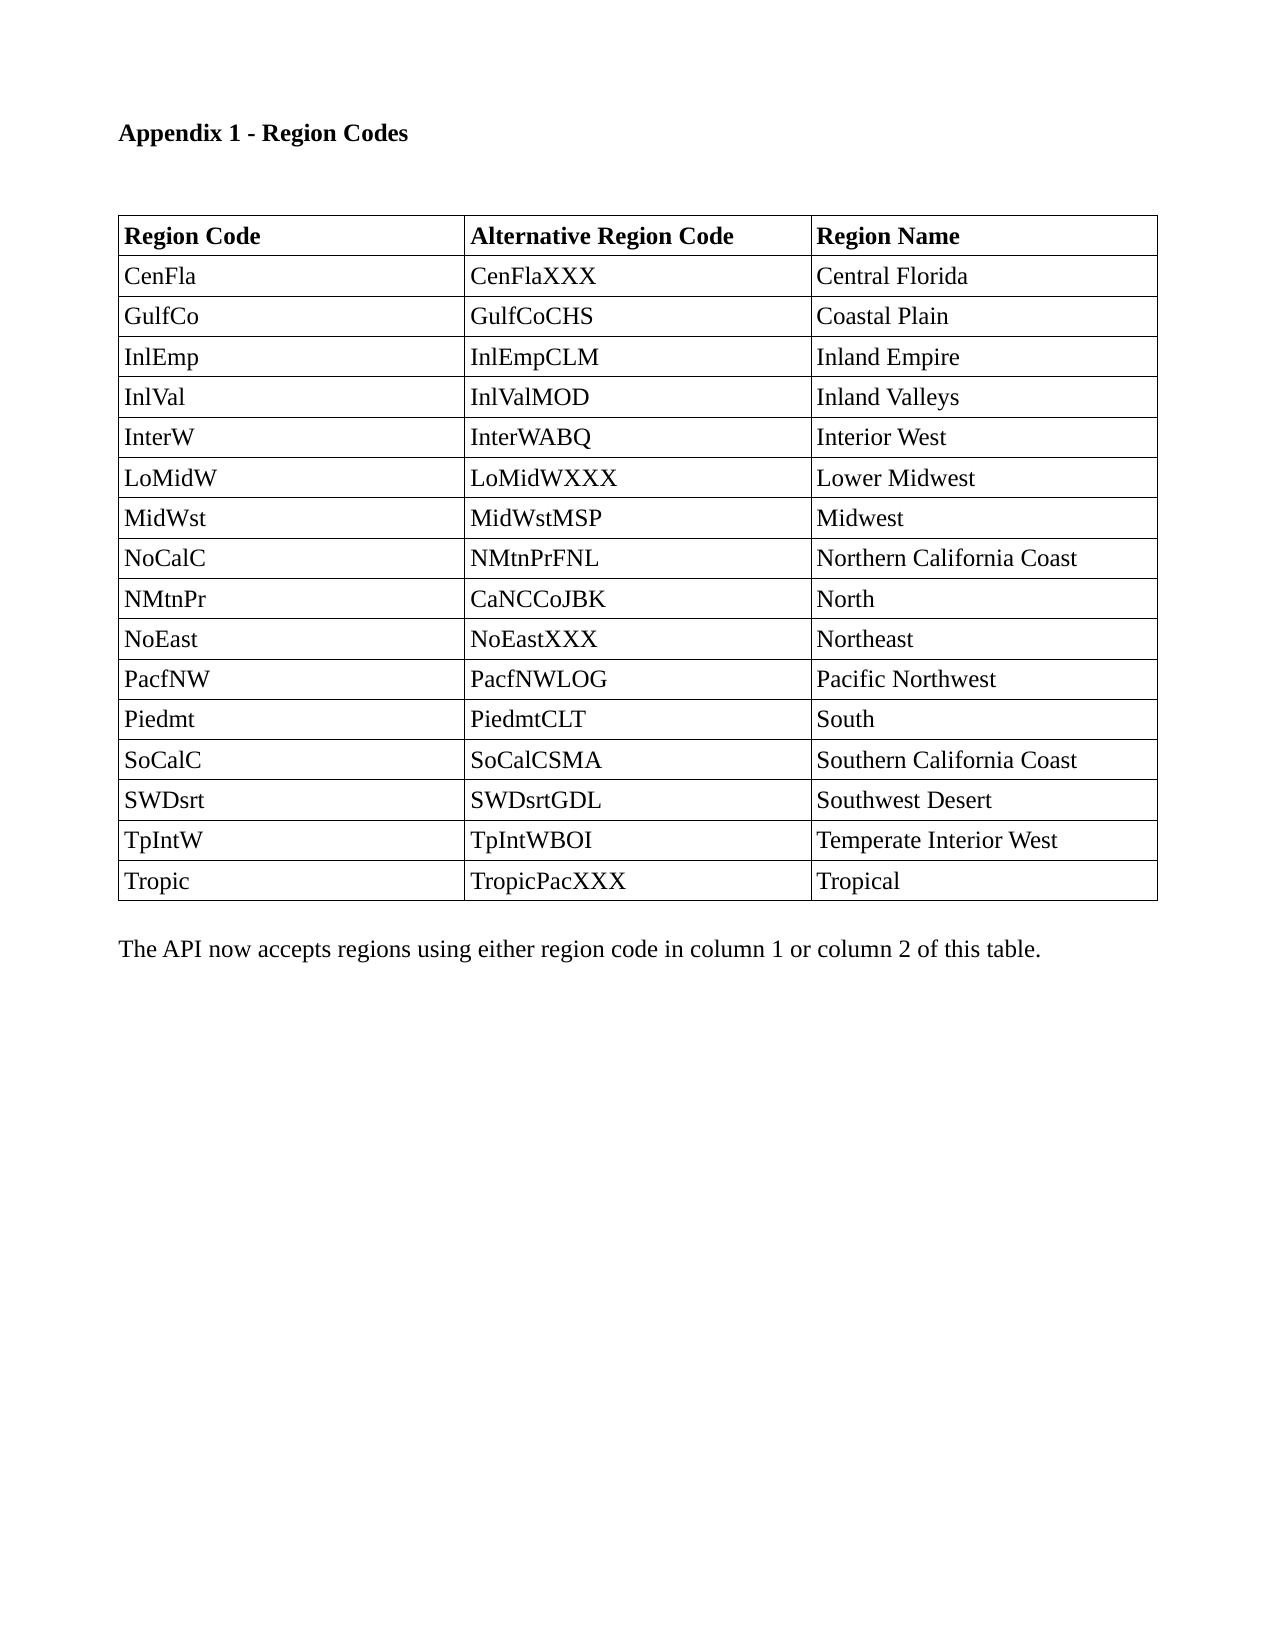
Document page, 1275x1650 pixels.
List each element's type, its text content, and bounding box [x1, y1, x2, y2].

table_cell PiedmtCLT [465, 700, 811, 739]
table_cell SoCalCSMA [465, 740, 811, 779]
table_cell Southwest Desert [812, 780, 1157, 820]
table_cell NoCalC [119, 539, 464, 578]
table_cell InlEmpCLM [465, 337, 811, 376]
table_cell CenFlaXXX [465, 256, 811, 296]
table_cell Pacific Northwest [812, 660, 1157, 699]
text Appendix 1 - Region Codes [118, 118, 1157, 147]
table_cell MidWstMSP [465, 498, 811, 537]
table_cell InlVal [119, 377, 464, 417]
table_cell PacfNWLOG [465, 660, 811, 699]
table_cell MidWst [119, 498, 464, 537]
table_cell SoCalC [119, 740, 464, 779]
table_cell TropicPacXXX [465, 861, 811, 900]
table_cell Inland Valleys [812, 377, 1157, 417]
table_cell North [812, 579, 1157, 618]
table_cell Piedmt [119, 700, 464, 739]
table_cell SWDsrtGDL [465, 780, 811, 820]
table_cell LoMidWXXX [465, 458, 811, 497]
table_cell Tropic [119, 861, 464, 900]
table_header Alternative Region Code [465, 216, 811, 255]
table_cell PacfNW [119, 660, 464, 699]
table_cell InlValMOD [465, 377, 811, 417]
table_cell CaNCCoJBK [465, 579, 811, 618]
table_cell CenFla [119, 256, 464, 296]
table_cell Coastal Plain [812, 297, 1157, 336]
table_cell InterW [119, 418, 464, 457]
table_cell InlEmp [119, 337, 464, 376]
table_cell Northeast [812, 619, 1157, 658]
table_cell LoMidW [119, 458, 464, 497]
table_cell Northern California Coast [812, 539, 1157, 578]
table_cell Lower Midwest [812, 458, 1157, 497]
table_cell Tropical [812, 861, 1157, 900]
table_cell TpIntW [119, 821, 464, 860]
table_cell GulfCo [119, 297, 464, 336]
table_cell Midwest [812, 498, 1157, 537]
table_cell InterWABQ [465, 418, 811, 457]
table_cell NoEastXXX [465, 619, 811, 658]
table_cell Interior West [812, 418, 1157, 457]
table_cell South [812, 700, 1157, 739]
table_cell Central Florida [812, 256, 1157, 296]
table_cell Temperate Interior West [812, 821, 1157, 860]
table_cell NMtnPr [119, 579, 464, 618]
table_header Region Name [812, 216, 1157, 255]
table_cell NoEast [119, 619, 464, 658]
table_cell TpIntWBOI [465, 821, 811, 860]
table_cell Southern California Coast [812, 740, 1157, 779]
table_cell NMtnPrFNL [465, 539, 811, 578]
table_cell Inland Empire [812, 337, 1157, 376]
text The API now accepts regions using either region code in column 1 or column 2 of this table. [118, 934, 1157, 963]
table_cell GulfCoCHS [465, 297, 811, 336]
table_header Region Code [119, 216, 464, 255]
table_cell SWDsrt [119, 780, 464, 820]
